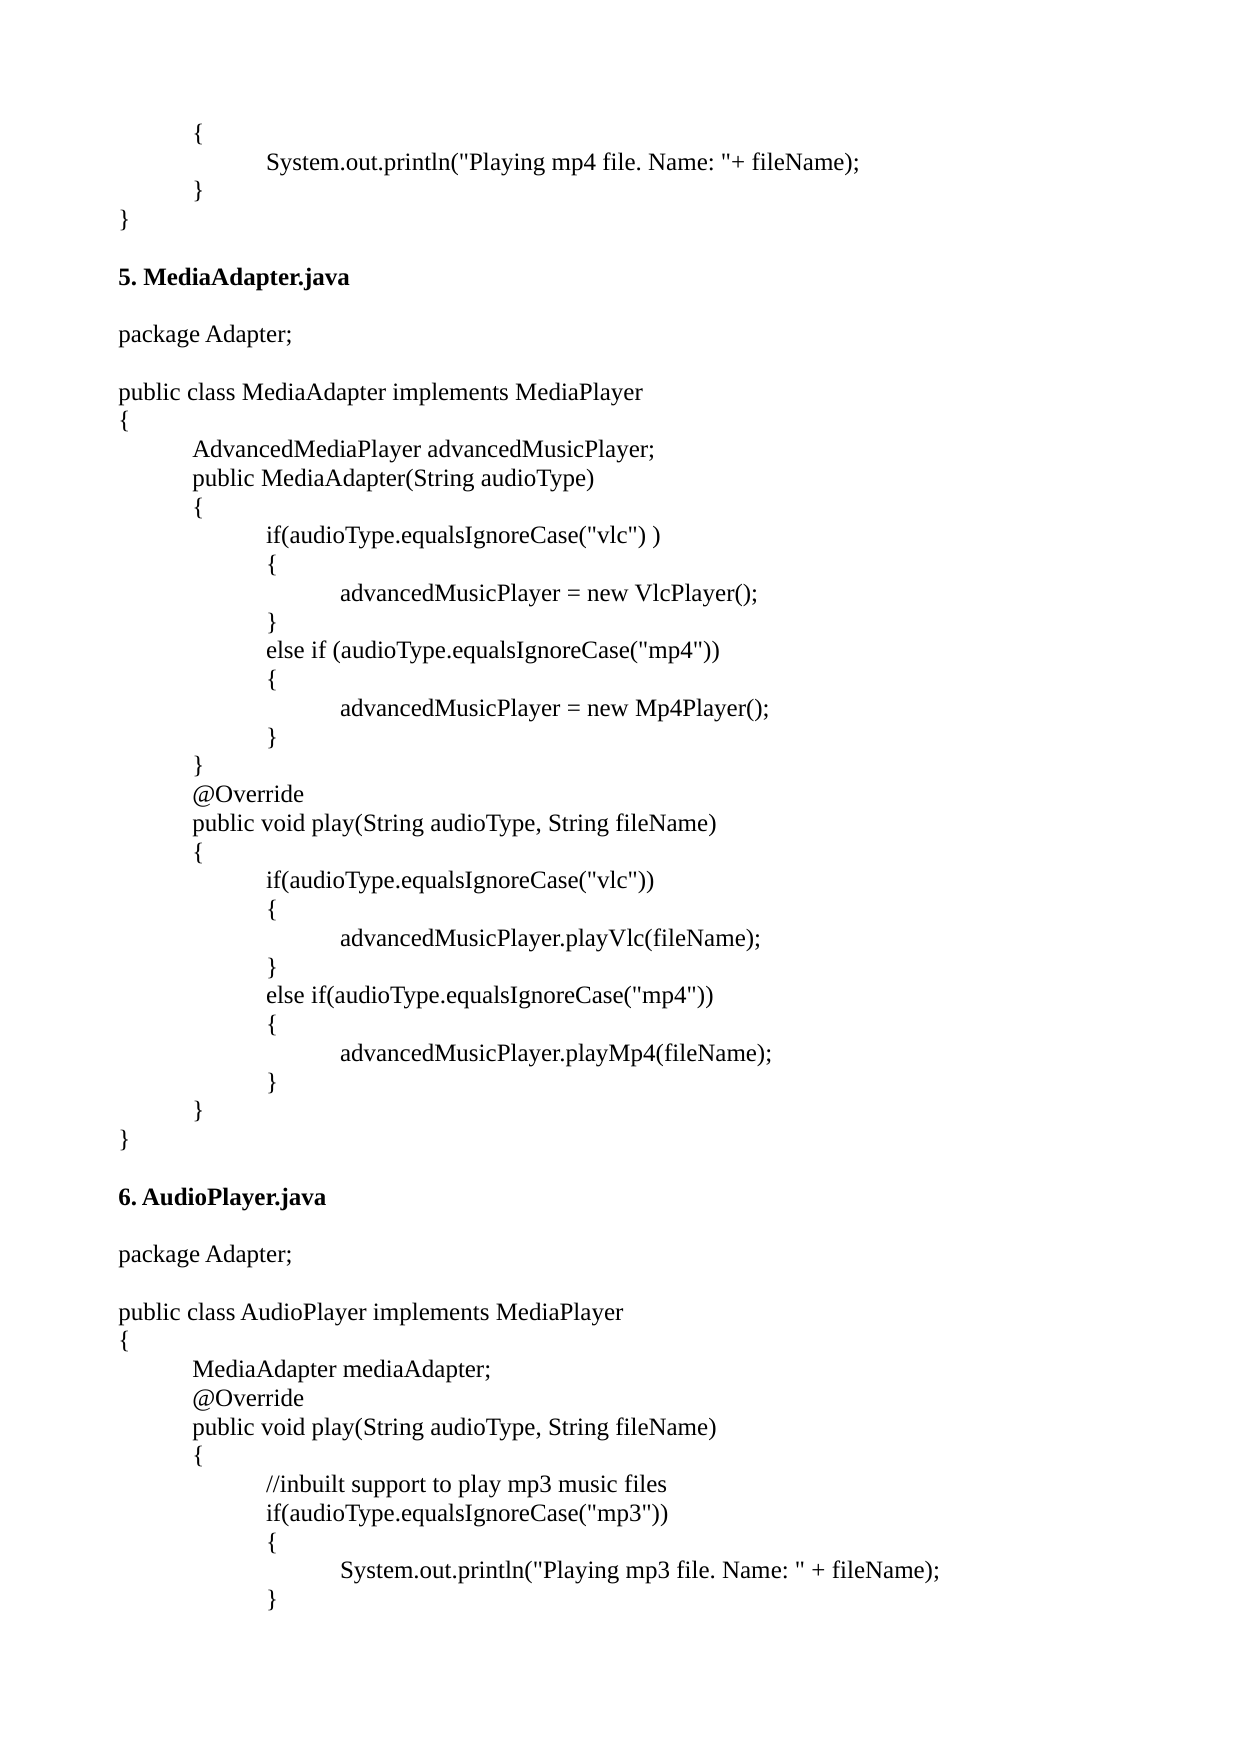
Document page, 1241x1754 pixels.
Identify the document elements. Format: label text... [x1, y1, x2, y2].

text public void play(String audioType, String fileName) [118, 808, 1122, 837]
text MediaAdapter mediaAdapter; [118, 1354, 1122, 1383]
text public void play(String audioType, String fileName) [118, 1412, 1122, 1441]
text 5. MediaAdapter.java [118, 262, 1122, 291]
text advancedMusicPlayer.playMp4(fileName); [118, 1038, 1122, 1067]
text { [118, 118, 1122, 147]
text advancedMusicPlayer = new Mp4Player(); [118, 693, 1122, 722]
text public MediaAdapter(String audioType) [118, 463, 1122, 492]
text { [118, 549, 1122, 578]
text } [118, 1584, 1122, 1613]
text if(audioType.equalsIgnoreCase("vlc") ) [118, 521, 1122, 549]
text } [118, 1067, 1122, 1096]
text } [118, 1124, 1122, 1153]
text { [118, 664, 1122, 693]
text AdvancedMediaPlayer advancedMusicPlayer; [118, 434, 1122, 463]
text { [118, 492, 1122, 521]
text { [118, 406, 1122, 434]
text package Adapter; [118, 319, 1122, 348]
text } [118, 722, 1122, 751]
text { [118, 1009, 1122, 1038]
text //inbuilt support to play mp3 music files [118, 1469, 1122, 1498]
text else if (audioType.equalsIgnoreCase("mp4")) [118, 636, 1122, 664]
text @Override [118, 779, 1122, 808]
text } [118, 751, 1122, 779]
text { [118, 894, 1122, 923]
text advancedMusicPlayer.playVlc(fileName); [118, 923, 1122, 952]
text if(audioType.equalsIgnoreCase("mp3")) [118, 1498, 1122, 1527]
text } [118, 204, 1122, 233]
text else if(audioType.equalsIgnoreCase("mp4")) [118, 981, 1122, 1009]
text System.out.println("Playing mp3 file. Name: " + fileName); [118, 1556, 1122, 1584]
text { [118, 1326, 1122, 1354]
text } [118, 1096, 1122, 1124]
text } [118, 607, 1122, 636]
text public class MediaAdapter implements MediaPlayer [118, 377, 1122, 406]
text { [118, 837, 1122, 866]
text { [118, 1527, 1122, 1556]
text 6. AudioPlayer.java [118, 1182, 1122, 1211]
text if(audioType.equalsIgnoreCase("vlc")) [118, 866, 1122, 894]
text public class AudioPlayer implements MediaPlayer [118, 1297, 1122, 1326]
text @Override [118, 1383, 1122, 1412]
text package Adapter; [118, 1239, 1122, 1268]
text { [118, 1441, 1122, 1469]
text } [118, 176, 1122, 204]
text advancedMusicPlayer = new VlcPlayer(); [118, 578, 1122, 607]
text } [118, 952, 1122, 981]
text System.out.println("Playing mp4 file. Name: "+ fileName); [118, 147, 1122, 176]
